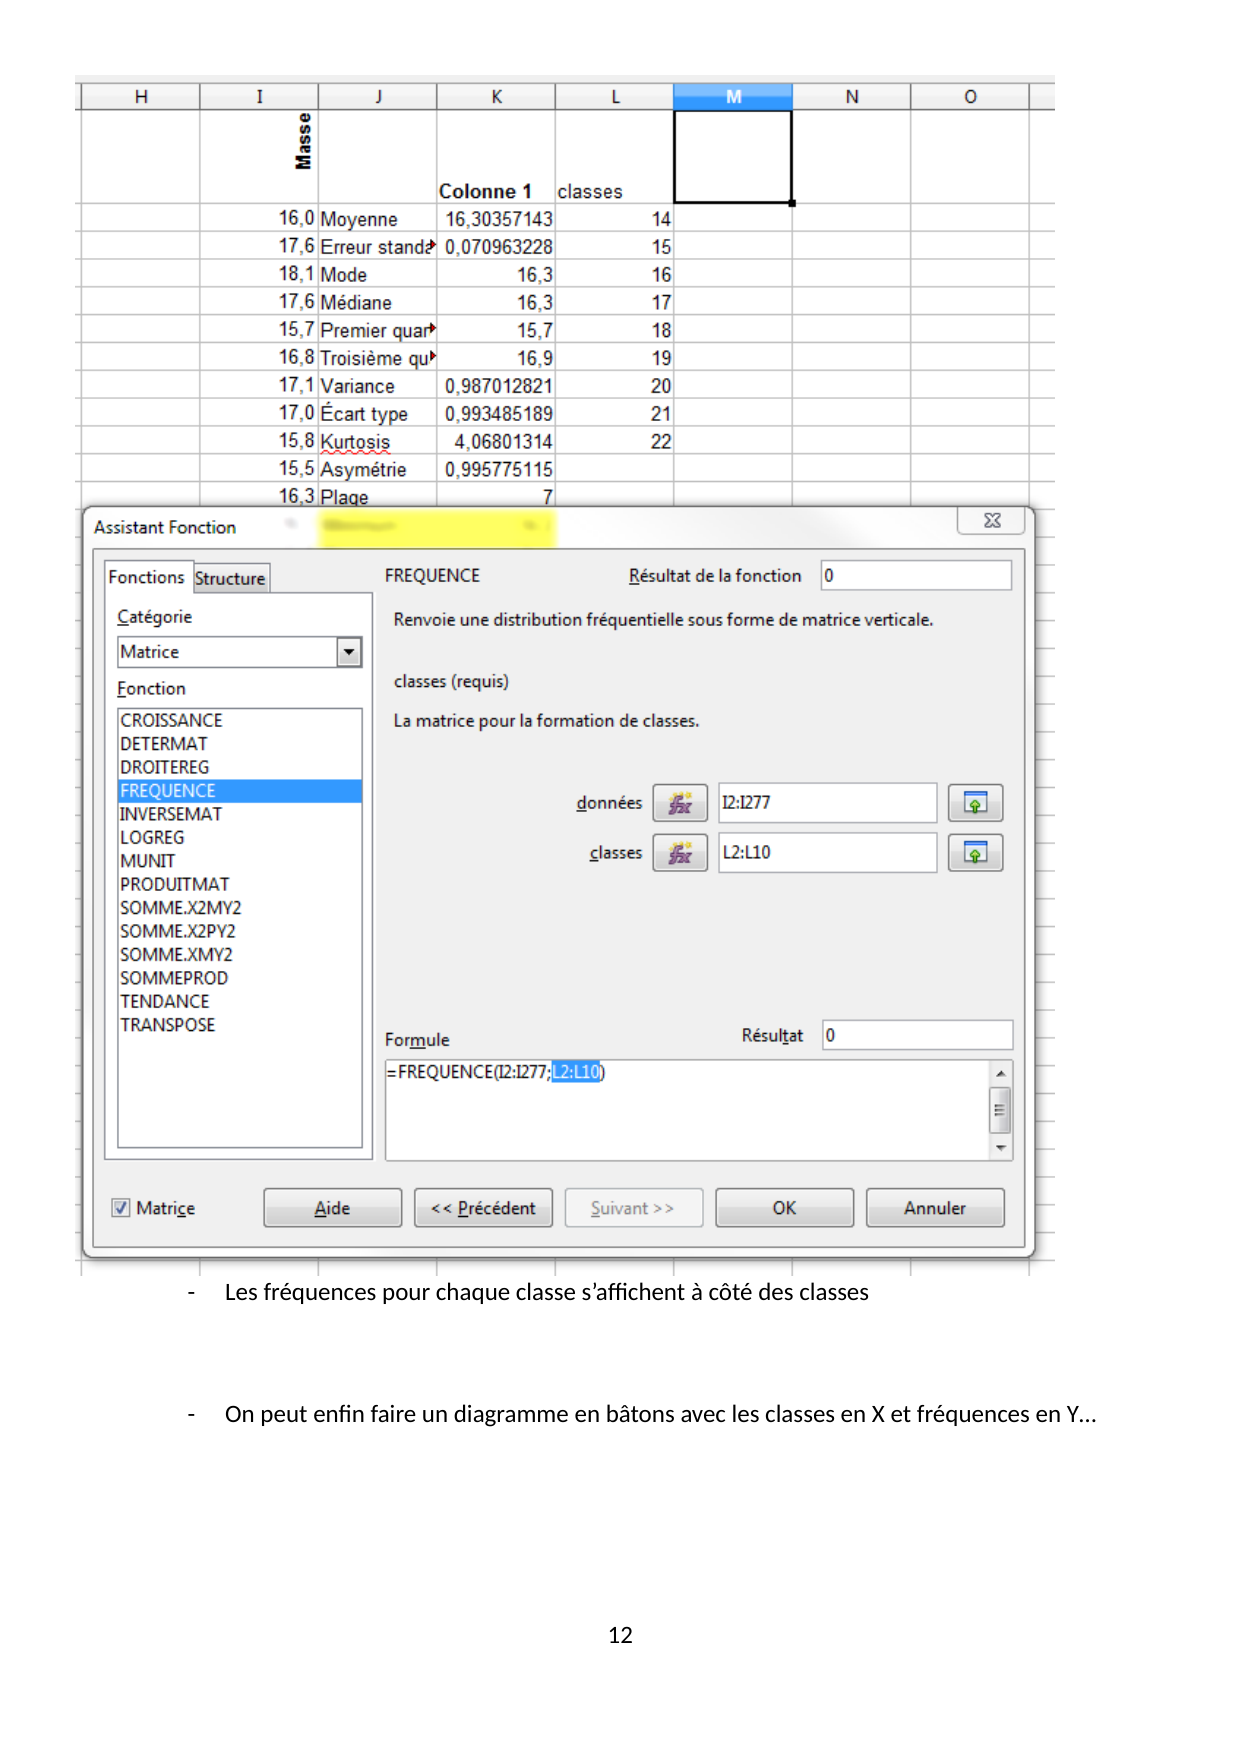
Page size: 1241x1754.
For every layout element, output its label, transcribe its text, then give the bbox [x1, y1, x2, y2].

list On peut enfin faire un diagramme en bâtons avec les classes en X et fréquences en Y… [187, 1398, 1165, 1428]
picture [75, 75, 1055, 1276]
list Les fréquences pour chaque classe s’affichent à côté des classes [187, 1276, 1165, 1306]
